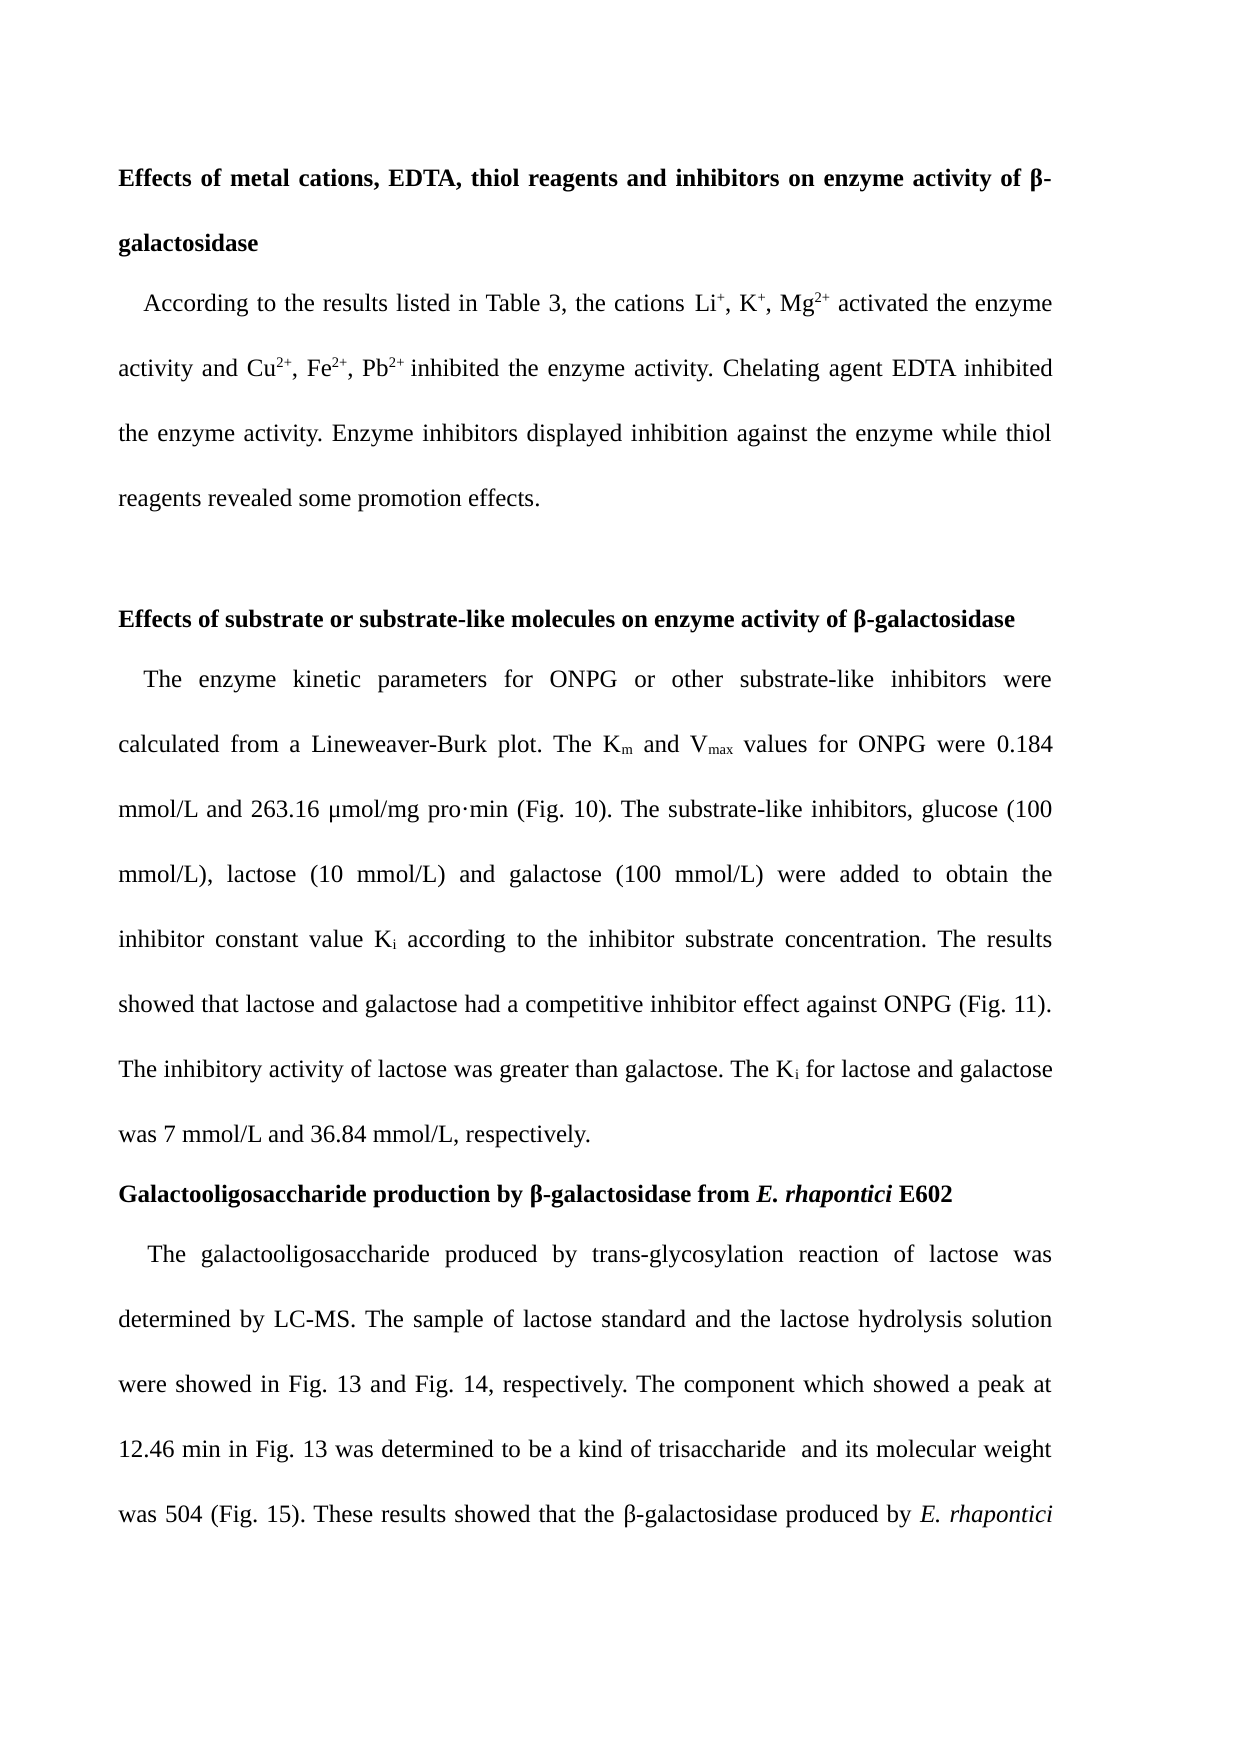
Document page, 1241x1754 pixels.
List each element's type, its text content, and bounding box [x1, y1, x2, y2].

text Effects of substrate or substrate-like molecules on enzyme activity of β-galactosidase [118, 603, 1053, 635]
text Effects of metal cations, EDTA, thiol reagents and inhibitors on enzyme activity of β-galactosidase [118, 162, 1053, 259]
text The enzyme kinetic parameters for ONPG or other substrate-like inhibitors were calculated from a Lineweaver-Burk plot. The Km and Vmax values for ONPG were 0.184 mmol/L and 263.16 μmol/mg pro·min (Fig. 10). The substrate-like inhibitors, glucose (100 mmol/L), lactose (10 mmol/L) and galactose (100 mmol/L) were added to obtain the inhibitor constant value Ki according to the inhibitor substrate concentration. The results showed that lactose and galactose had a competitive inhibitor effect against ONPG (Fig. 11). The inhibitory activity of lactose was greater than galactose. The Ki for lactose and galactose was 7 mmol/L and 36.84 mmol/L, respectively. [118, 663, 1053, 1150]
text Galactooligosaccharide production by β-galactosidase from E. rhapontici E602 [118, 1178, 1053, 1211]
text The galactooligosaccharide produced by trans-glycosylation reaction of lactose was determined by LC-MS. The sample of lactose standard and the lactose hydrolysis solution were showed in Fig. 13 and Fig. 14, respectively. The component which showed a peak at 12.46 min in Fig. 13 was determined to be a kind of trisaccharide and its molecular weight was 504 (Fig. 15). These results showed that the β-galactosidase produced by E. rhapontici [118, 1238, 1053, 1531]
text According to the results listed in Table 3, the cations Li+, K+, Mg2+ activated the enzyme activity and Cu2+, Fe2+, Pb2+ inhibited the enzyme activity. Chelating agent EDTA inhibited the enzyme activity. Enzyme inhibitors displayed inhibition against the enzyme while thiol reagents revealed some promotion effects. [118, 287, 1053, 515]
